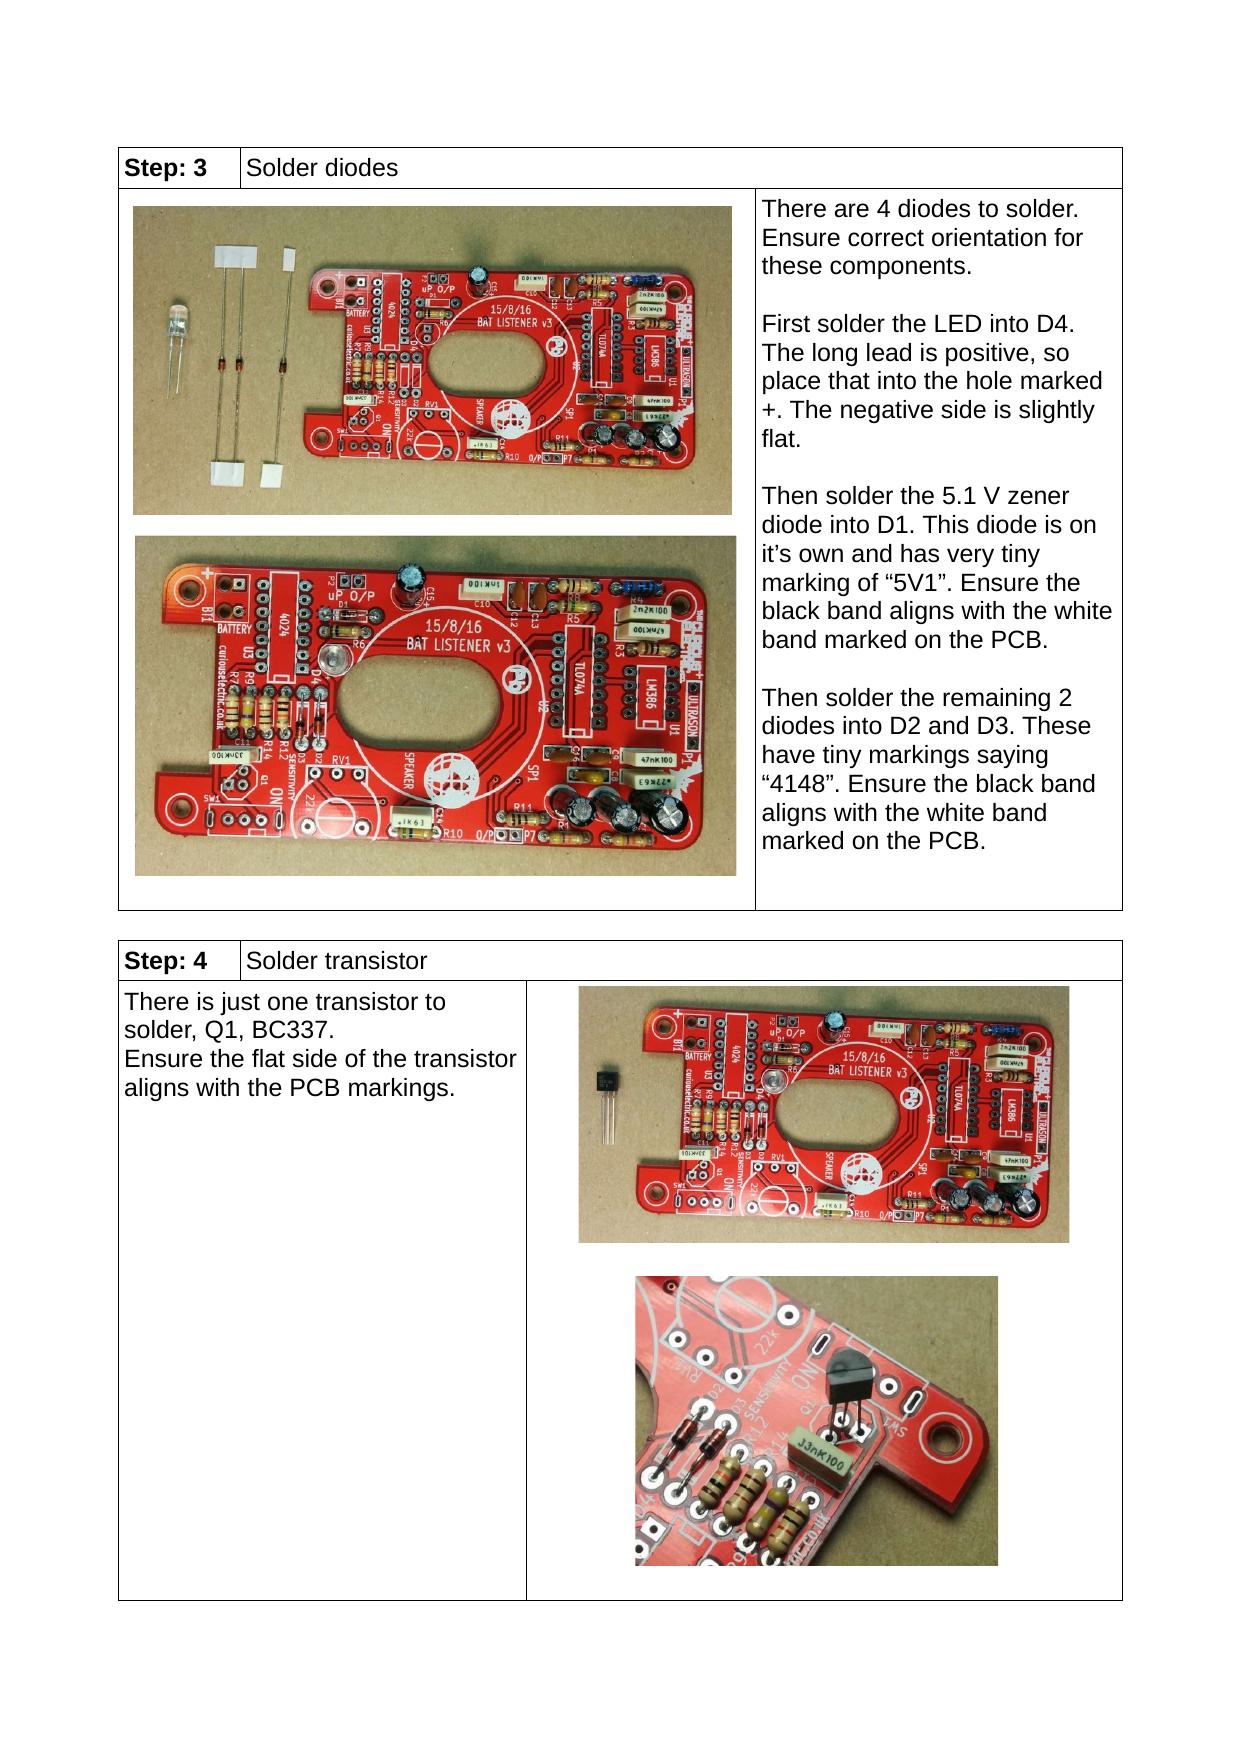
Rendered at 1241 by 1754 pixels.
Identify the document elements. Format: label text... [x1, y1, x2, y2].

table_cell [119, 189, 755, 910]
picture [635, 1276, 999, 1566]
table_cell There are 4 diodes to solder. Ensure correct orientation for these components. First solder the LED into D4. The long lead is positive, so place that into the hole marked +. The negative side is slightly flat. Then solder the 5.1 V zener diode into D1. This diode is on it’s own and has very tiny marking of “5V1”. Ensure the black band aligns with the white band marked on the PCB. Then solder the remaining 2 diodes into D2 and D3. These have tiny markings saying “4148”. Ensure the black band aligns with the white band marked on the PCB. [756, 189, 1122, 910]
picture [578, 986, 1070, 1243]
picture [134, 535, 737, 876]
table_header Solder transistor [241, 941, 1122, 980]
table_cell There is just one transistor to solder, Q1, BC337. Ensure the flat side of the transistor aligns with the PCB markings. [119, 981, 526, 1600]
picture [133, 206, 732, 515]
table_header Solder diodes [241, 148, 1122, 188]
table_header Step: 4 [119, 941, 240, 980]
table_cell [527, 981, 1122, 1600]
table_header Step: 3 [119, 148, 240, 188]
